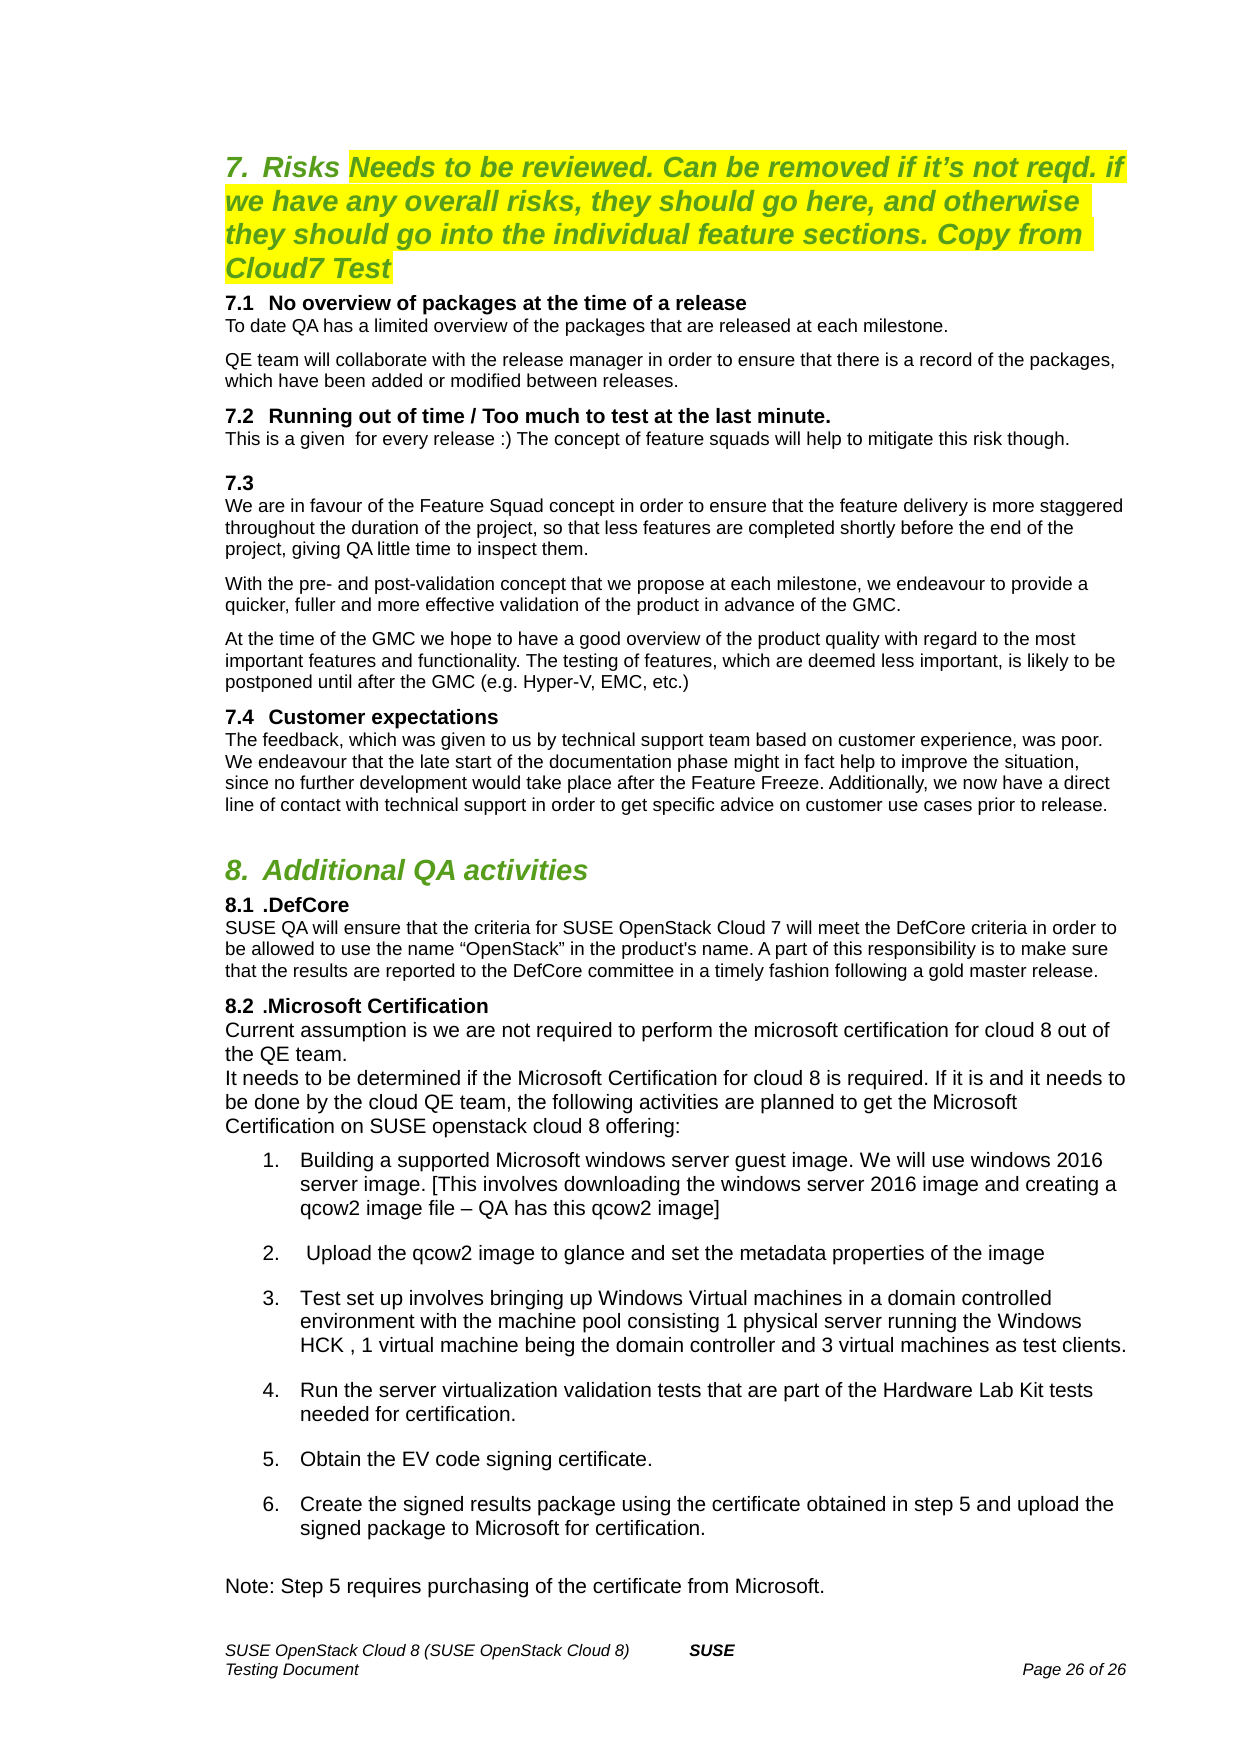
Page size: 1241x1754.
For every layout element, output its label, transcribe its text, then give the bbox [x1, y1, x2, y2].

text We are in favour of the Feature Squad concept in order to ensure that the feature delivery is more staggered throughout the duration of the project, so that less features are completed shortly before the end of the project, giving QA little time to inspect them. [225, 495, 1128, 560]
subtitle .Microsoft Certification [225, 994, 1128, 1018]
subtitle Risks Needs to be reviewed. Can be removed if it’s not reqd. if we have any overall risks, they should go here, and otherwise they should go into the individual feature sections. Copy from Cloud7 Test [225, 150, 1128, 284]
list Create the signed results package using the certificate obtained in step 5 and upload the signed package to Microsoft for certification. [262, 1492, 1128, 1539]
text Note: Step 5 requires purchasing of the certificate from Microsoft. [225, 1574, 1128, 1598]
text With the pre- and post-validation concept that we propose at each milestone, we endeavour to provide a quicker, fuller and more effective validation of the product in advance of the GMC. [225, 572, 1128, 615]
subtitle Additional QA activities [225, 853, 1128, 886]
text This is a given for every release :) The concept of feature squads will help to mitigate this risk though. [225, 428, 1128, 449]
list Obtain the EV code signing certificate. [262, 1447, 1128, 1471]
text At the time of the GMC we hope to have a good overview of the product quality with regard to the most important features and functionality. The testing of features, which are deemed less important, is likely to be postponed until after the GMC (e.g. Hyper-V, EMC, etc.) [225, 628, 1128, 693]
text To date QA has a limited overview of the packages that are released at each milestone. [225, 314, 1128, 336]
list Test set up involves bringing up Windows Virtual machines in a domain controlled environment with the machine pool consisting 1 physical server running the Windows HCK , 1 virtual machine being the domain controller and 3 virtual machines as test clients. [262, 1285, 1128, 1357]
subtitle Customer expectations [225, 705, 1128, 729]
subtitle .DefCore [225, 893, 1128, 917]
list Upload the qcow2 image to glance and set the metadata properties of the image [262, 1241, 1128, 1264]
text Current assumption is we are not required to perform the microsoft certification for cloud 8 out of the QE team. [225, 1018, 1128, 1066]
text It needs to be determined if the Microsoft Certification for cloud 8 is required. If it is and it needs to be done by the cloud QE team, the following activities are planned to get the Microsoft Certification on SUSE openstack cloud 8 offering: [225, 1066, 1128, 1137]
text The feedback, which was given to us by technical support team based on customer experience, was poor. We endeavour that the late start of the documentation phase might in fact help to improve the situation, since no further development would take place after the Feature Freeze. Additionally, we now have a direct line of contact with technical support in order to get specific advice on customer use cases prior to release. [225, 729, 1128, 815]
list Run the server virtualization validation tests that are part of the Hardware Lab Kit tests needed for certification. [262, 1378, 1128, 1426]
list Building a supported Microsoft windows server guest image. We will use windows 2016 server image. [This involves downloading the windows server 2016 image and creating a qcow2 image file – QA has this qcow2 image] [262, 1148, 1128, 1220]
subtitle No overview of packages at the time of a release [225, 290, 1128, 314]
text QE team will collaborate with the release manager in order to ensure that there is a record of the packages, which have been added or modified between releases. [225, 348, 1128, 392]
text SUSE QA will ensure that the criteria for SUSE OpenStack Cloud 7 will meet the DefCore criteria in order to be allowed to use the name “OpenStack” in the product's name. A part of this responsibility is to make sure that the results are reported to the DefCore committee in a timely fashion following a gold master release. [225, 917, 1128, 981]
subtitle Running out of time / Too much to test at the last minute. [225, 404, 1128, 428]
